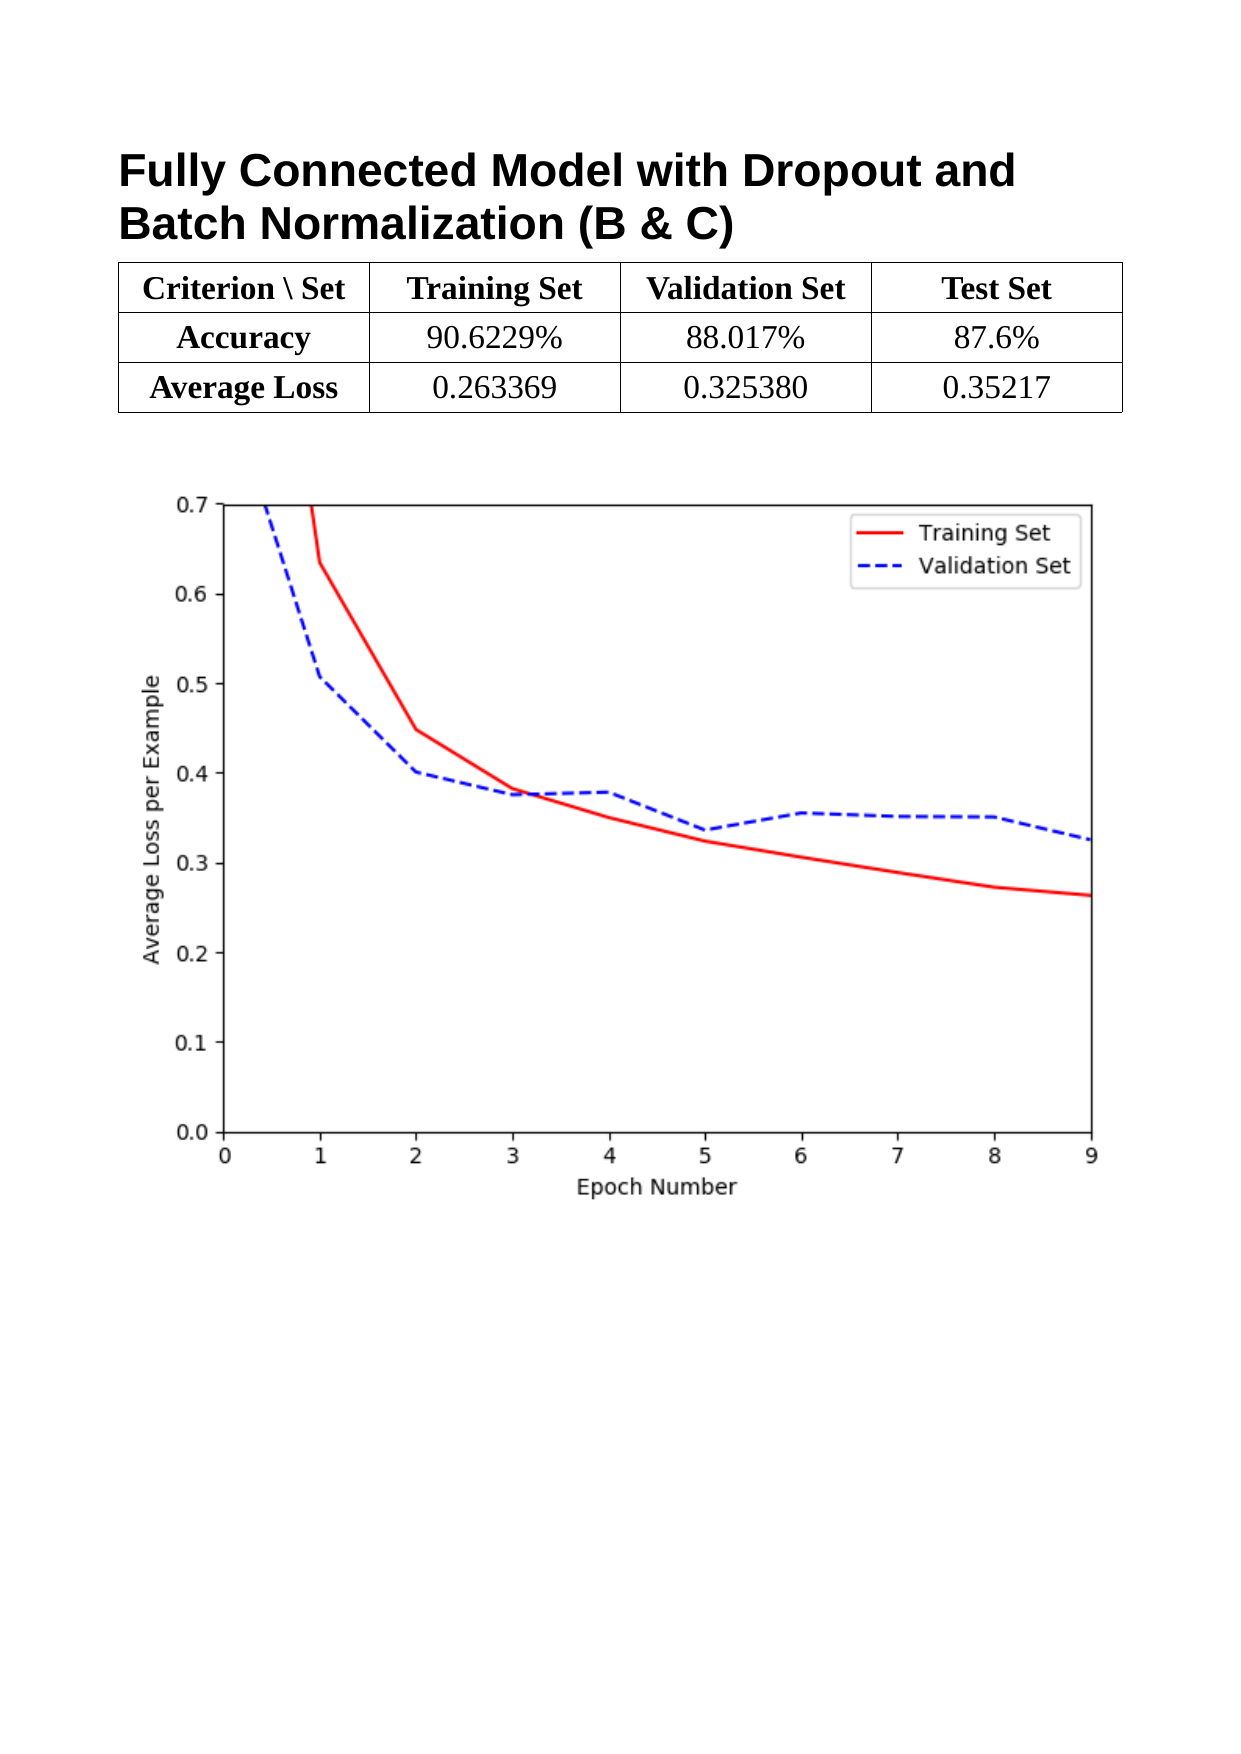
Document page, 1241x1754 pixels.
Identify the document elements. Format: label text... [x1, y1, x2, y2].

table_header Test Set [872, 263, 1122, 312]
table_cell 87.6% [872, 313, 1122, 362]
table_cell 0.325380 [621, 363, 871, 412]
table_header Criterion \ Set [119, 263, 369, 312]
table_cell Average Loss [119, 363, 369, 412]
picture [120, 472, 1121, 1223]
table_cell 0.263369 [370, 363, 620, 412]
table_cell 88.017% [621, 313, 871, 362]
table_cell Accuracy [119, 313, 369, 362]
table_cell 0.35217 [872, 363, 1122, 412]
table_cell 90.6229% [370, 313, 620, 362]
table_header Training Set [370, 263, 620, 312]
subtitle Fully Connected Model with Dropout and Batch Normalization (B & C) [118, 143, 1122, 249]
table_header Validation Set [621, 263, 871, 312]
